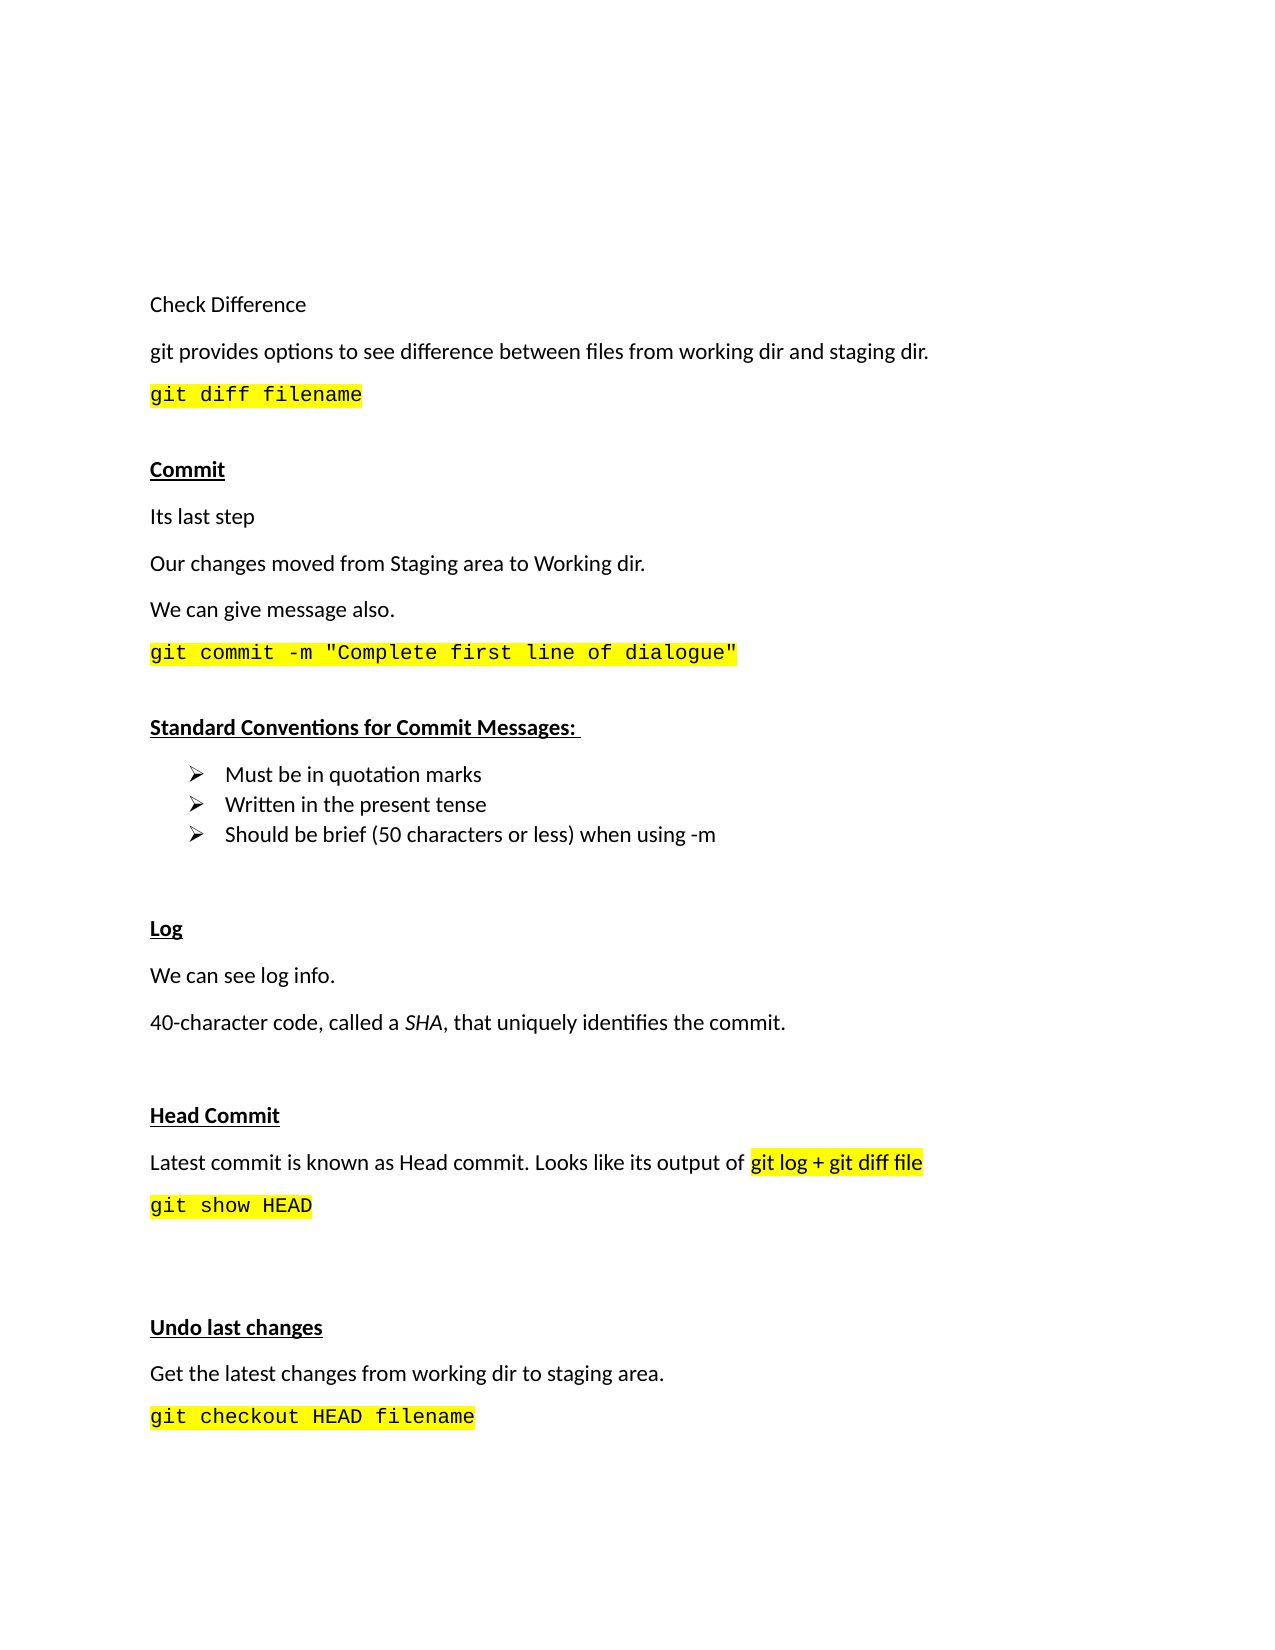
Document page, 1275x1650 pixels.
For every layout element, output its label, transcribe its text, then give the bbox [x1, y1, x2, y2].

list Written in the present tense [187, 790, 1125, 818]
text 40-character code, called a SHA, that uniquely identifies the commit. [150, 1008, 1125, 1036]
text git commit -m "Complete first line of dialogue" [150, 642, 1125, 666]
text Commit [150, 455, 1125, 483]
text We can give message also. [150, 596, 1125, 623]
text Log [150, 914, 1125, 942]
text Standard Conventions for Commit Messages: [150, 713, 1125, 741]
text Undo last changes [150, 1313, 1125, 1341]
text Head Commit [150, 1101, 1125, 1129]
text git provides options to see difference between files from working dir and staging dir. [150, 337, 1125, 366]
text Its last step [150, 502, 1125, 530]
list Should be brief (50 characters or less) when using -m [187, 820, 1125, 848]
text We can see log info. [150, 961, 1125, 989]
text git show HEAD [150, 1195, 1125, 1219]
text Our changes moved from Staging area to Working dir. [150, 549, 1125, 577]
text Check Difference [150, 291, 1125, 319]
text git checkout HEAD filename [150, 1406, 1125, 1430]
text Latest commit is known as Head commit. Looks like its output of git log + git diff file [150, 1148, 1125, 1176]
text git diff filename [150, 384, 1125, 408]
text Get the latest changes from working dir to staging area. [150, 1359, 1125, 1387]
list Must be in quotation marks [187, 760, 1125, 788]
